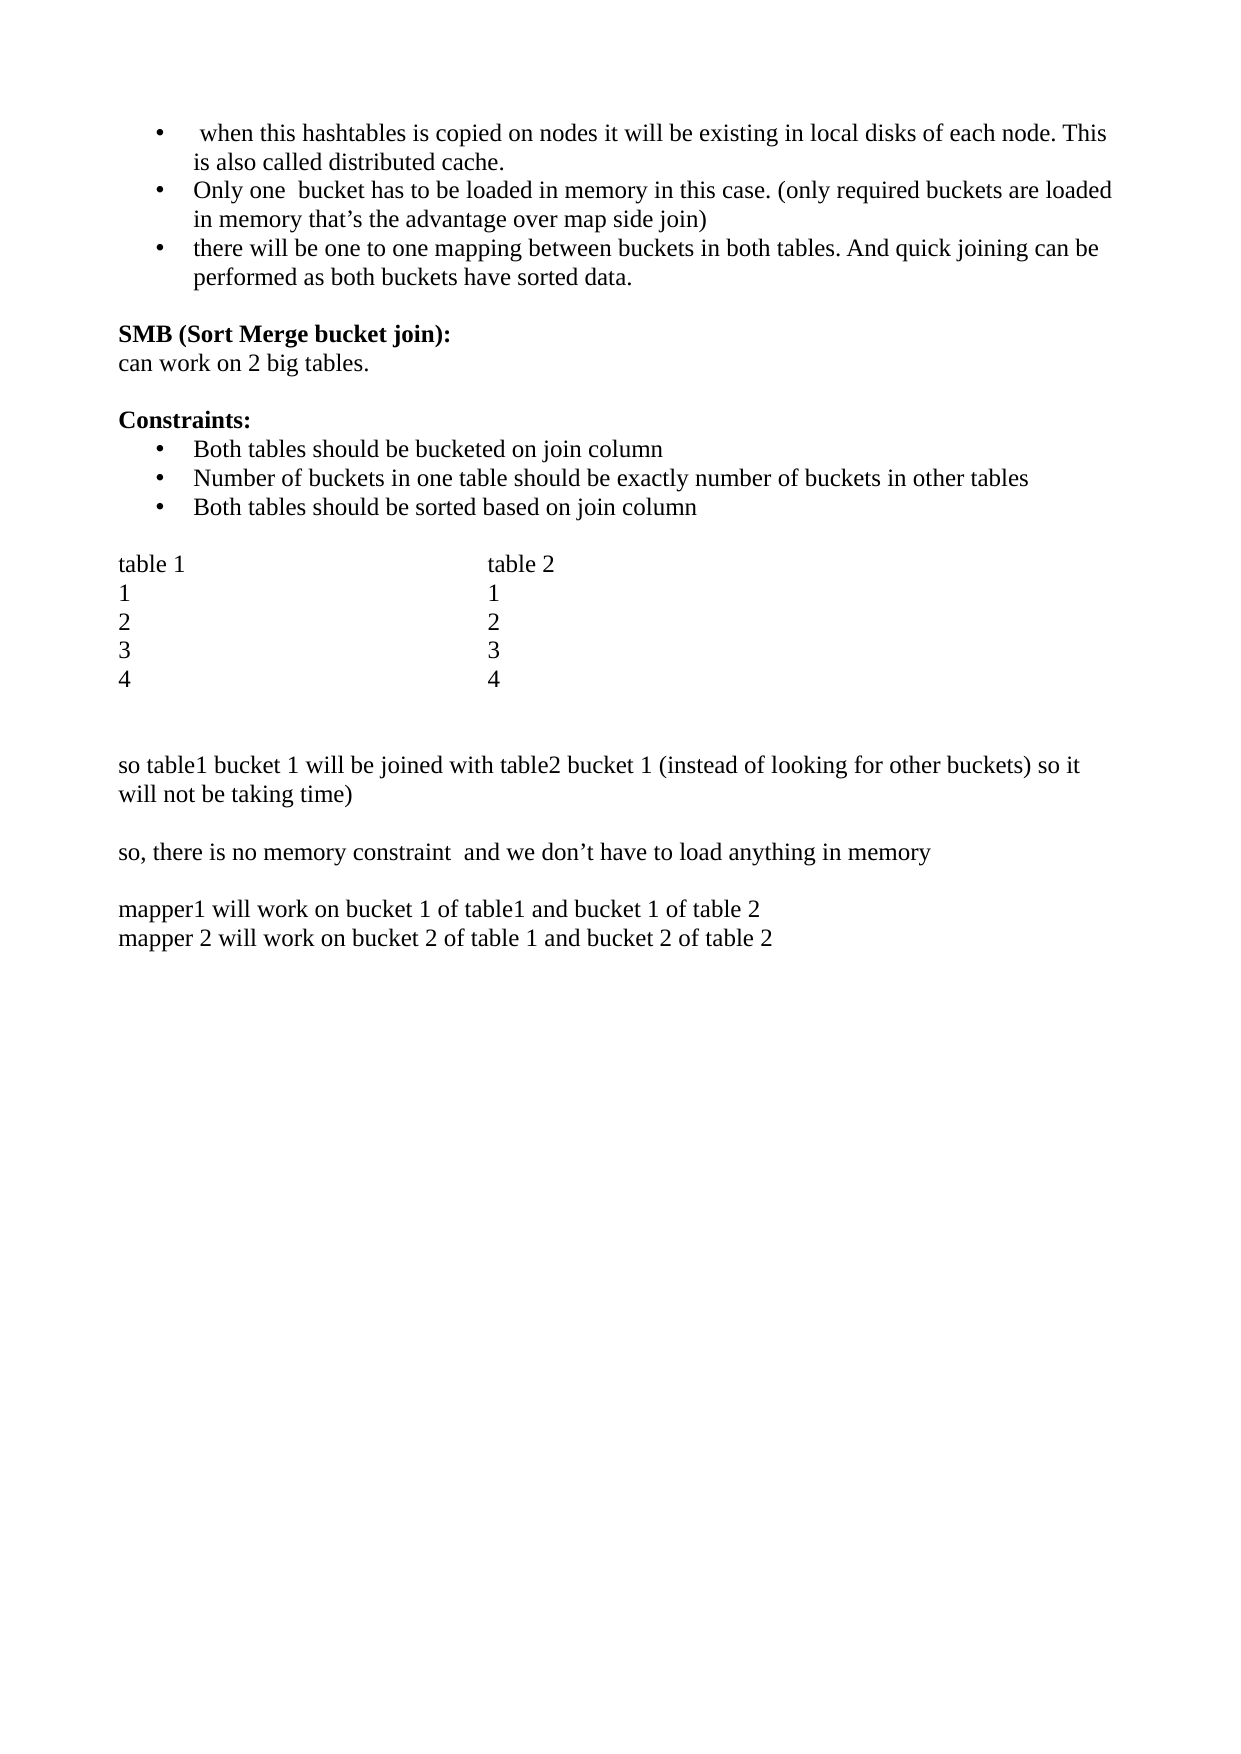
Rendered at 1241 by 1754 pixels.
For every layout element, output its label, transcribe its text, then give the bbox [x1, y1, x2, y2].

text mapper1 will work on bucket 1 of table1 and bucket 1 of table 2 [118, 894, 1122, 923]
text 2 2 [118, 607, 1122, 636]
text 3 3 [118, 636, 1122, 664]
text can work on 2 big tables. [118, 348, 1122, 377]
text table 1 table 2 [118, 549, 1122, 578]
list there will be one to one mapping between buckets in both tables. And quick joining can be performed as both buckets have sorted data. [156, 233, 1122, 291]
text 1 1 [118, 578, 1122, 607]
text mapper 2 will work on bucket 2 of table 1 and bucket 2 of table 2 [118, 923, 1122, 952]
text SMB (Sort Merge bucket join): [118, 319, 1122, 348]
text so, there is no memory constraint and we don’t have to load anything in memory [118, 837, 1122, 866]
text 4 4 [118, 664, 1122, 693]
text Constraints: [118, 406, 1122, 434]
list when this hashtables is copied on nodes it will be existing in local disks of each node. This is also called distributed cache. [156, 118, 1122, 176]
list Both tables should be sorted based on join column [156, 492, 1122, 521]
text so table1 bucket 1 will be joined with table2 bucket 1 (instead of looking for other buckets) so it will not be taking time) [118, 751, 1122, 808]
list Only one bucket has to be loaded in memory in this case. (only required buckets are loaded in memory that’s the advantage over map side join) [156, 176, 1122, 233]
list Number of buckets in one table should be exactly number of buckets in other tables [156, 463, 1122, 492]
list Both tables should be bucketed on join column [156, 434, 1122, 463]
